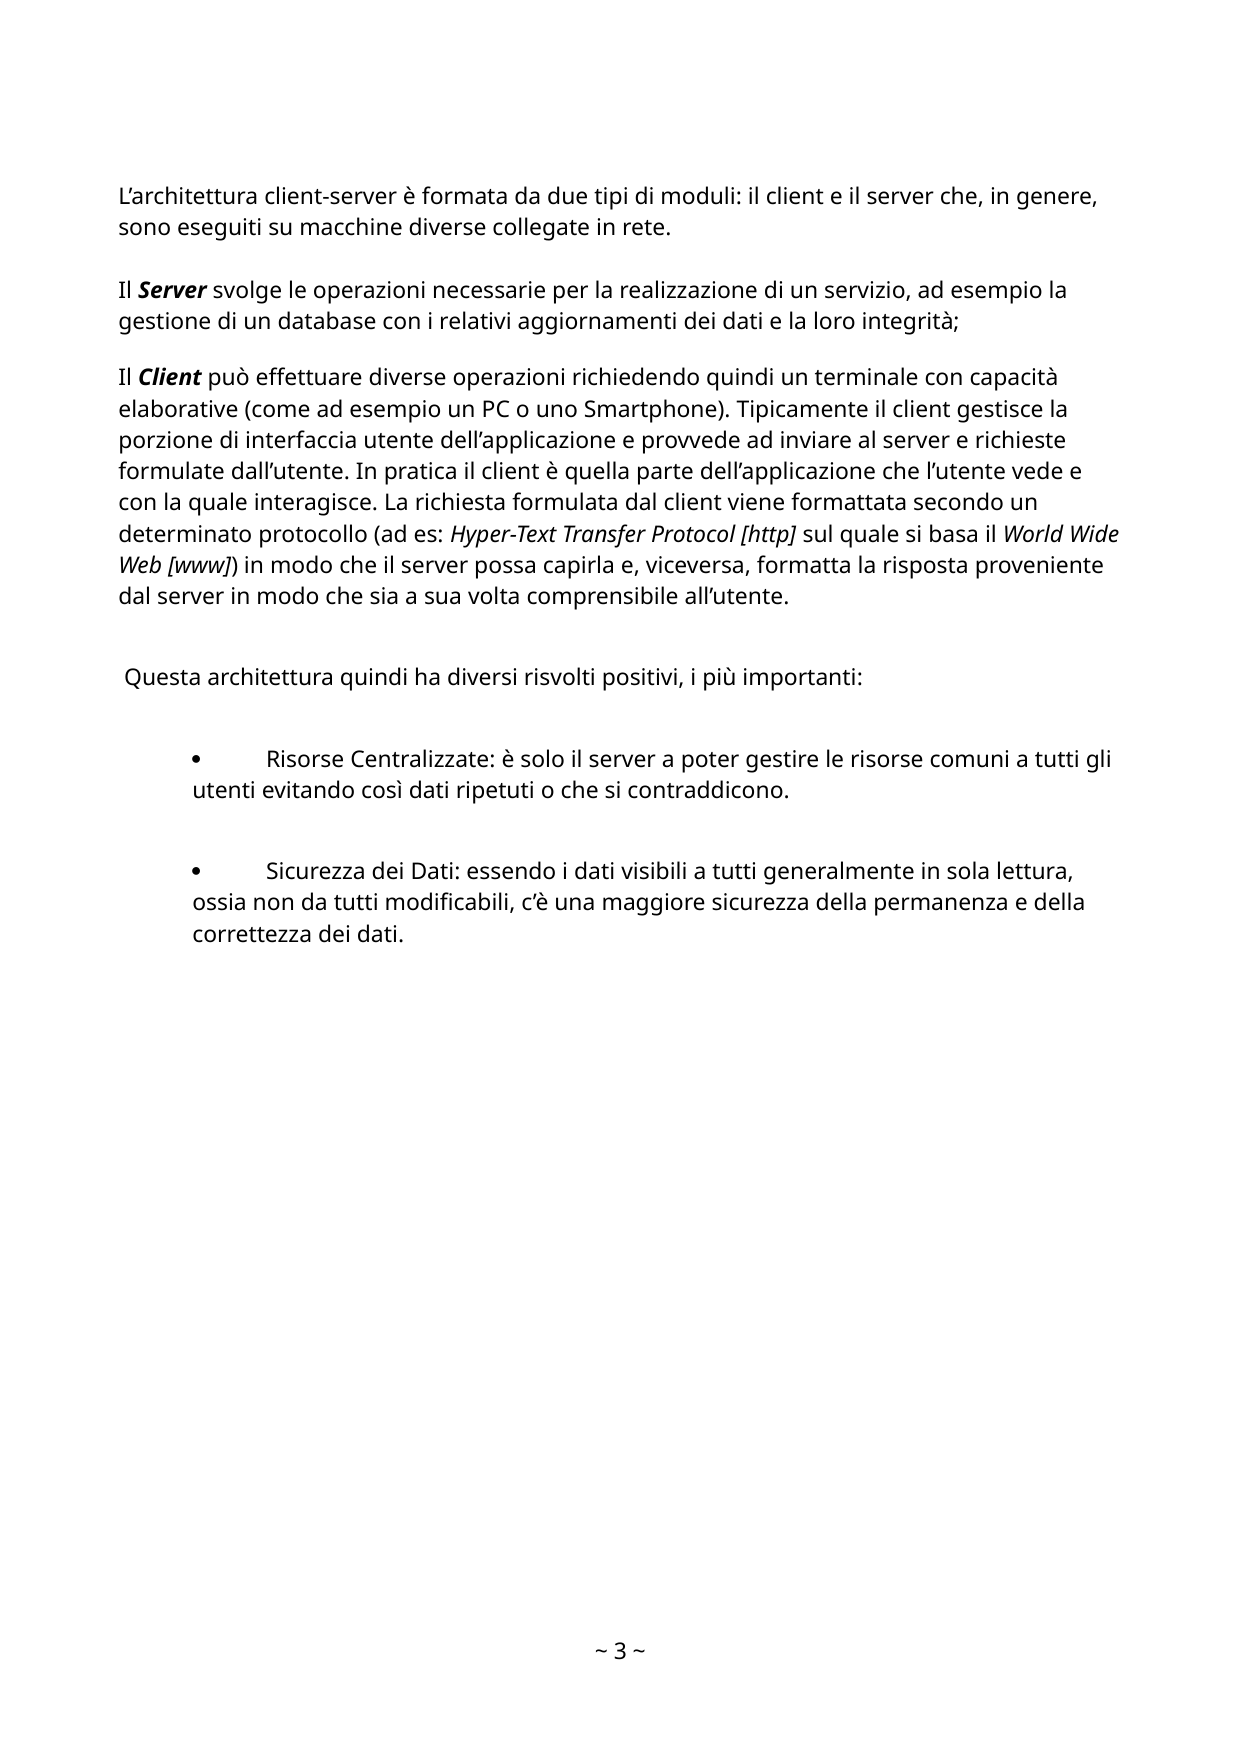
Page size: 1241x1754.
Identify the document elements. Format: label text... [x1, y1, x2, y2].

list Sicurezza dei Dati: essendo i dati visibili a tutti generalmente in sola lettura, ossia non da tutti modificabili, c’è una maggiore sicurezza della permanenza e della correttezza dei dati. [192, 855, 1122, 949]
text L’architettura client-server è formata da due tipi di moduli: il client e il server che, in genere, sono eseguiti su macchine diverse collegate in rete. [118, 180, 1122, 243]
text Il Server svolge le operazioni necessarie per la realizzazione di un servizio, ad esempio la gestione di un database con i relativi aggiornamenti dei dati e la loro integrità; [118, 274, 1122, 336]
text Il Client può effettuare diverse operazioni richiedendo quindi un terminale con capacità elaborative (come ad esempio un PC o uno Smartphone). Tipicamente il client gestisce la porzione di interfaccia utente dell’applicazione e provvede ad inviare al server e richieste formulate dall’utente. In pratica il client è quella parte dell’applicazione che l’utente vede e con la quale interagisce. La richiesta formulata dal client viene formattata secondo un determinato protocollo (ad es: Hyper-Text Transfer Protocol [http] sul quale si basa il World Wide Web [www]) in modo che il server possa capirla e, viceversa, formatta la risposta proveniente dal server in modo che sia a sua volta comprensibile all’utente. [118, 361, 1122, 611]
list Risorse Centralizzate: è solo il server a poter gestire le risorse comuni a tutti gli utenti evitando così dati ripetuti o che si contraddicono. [192, 743, 1122, 805]
text Questa architettura quindi ha diversi risvolti positivi, i più importanti: [118, 661, 1122, 693]
